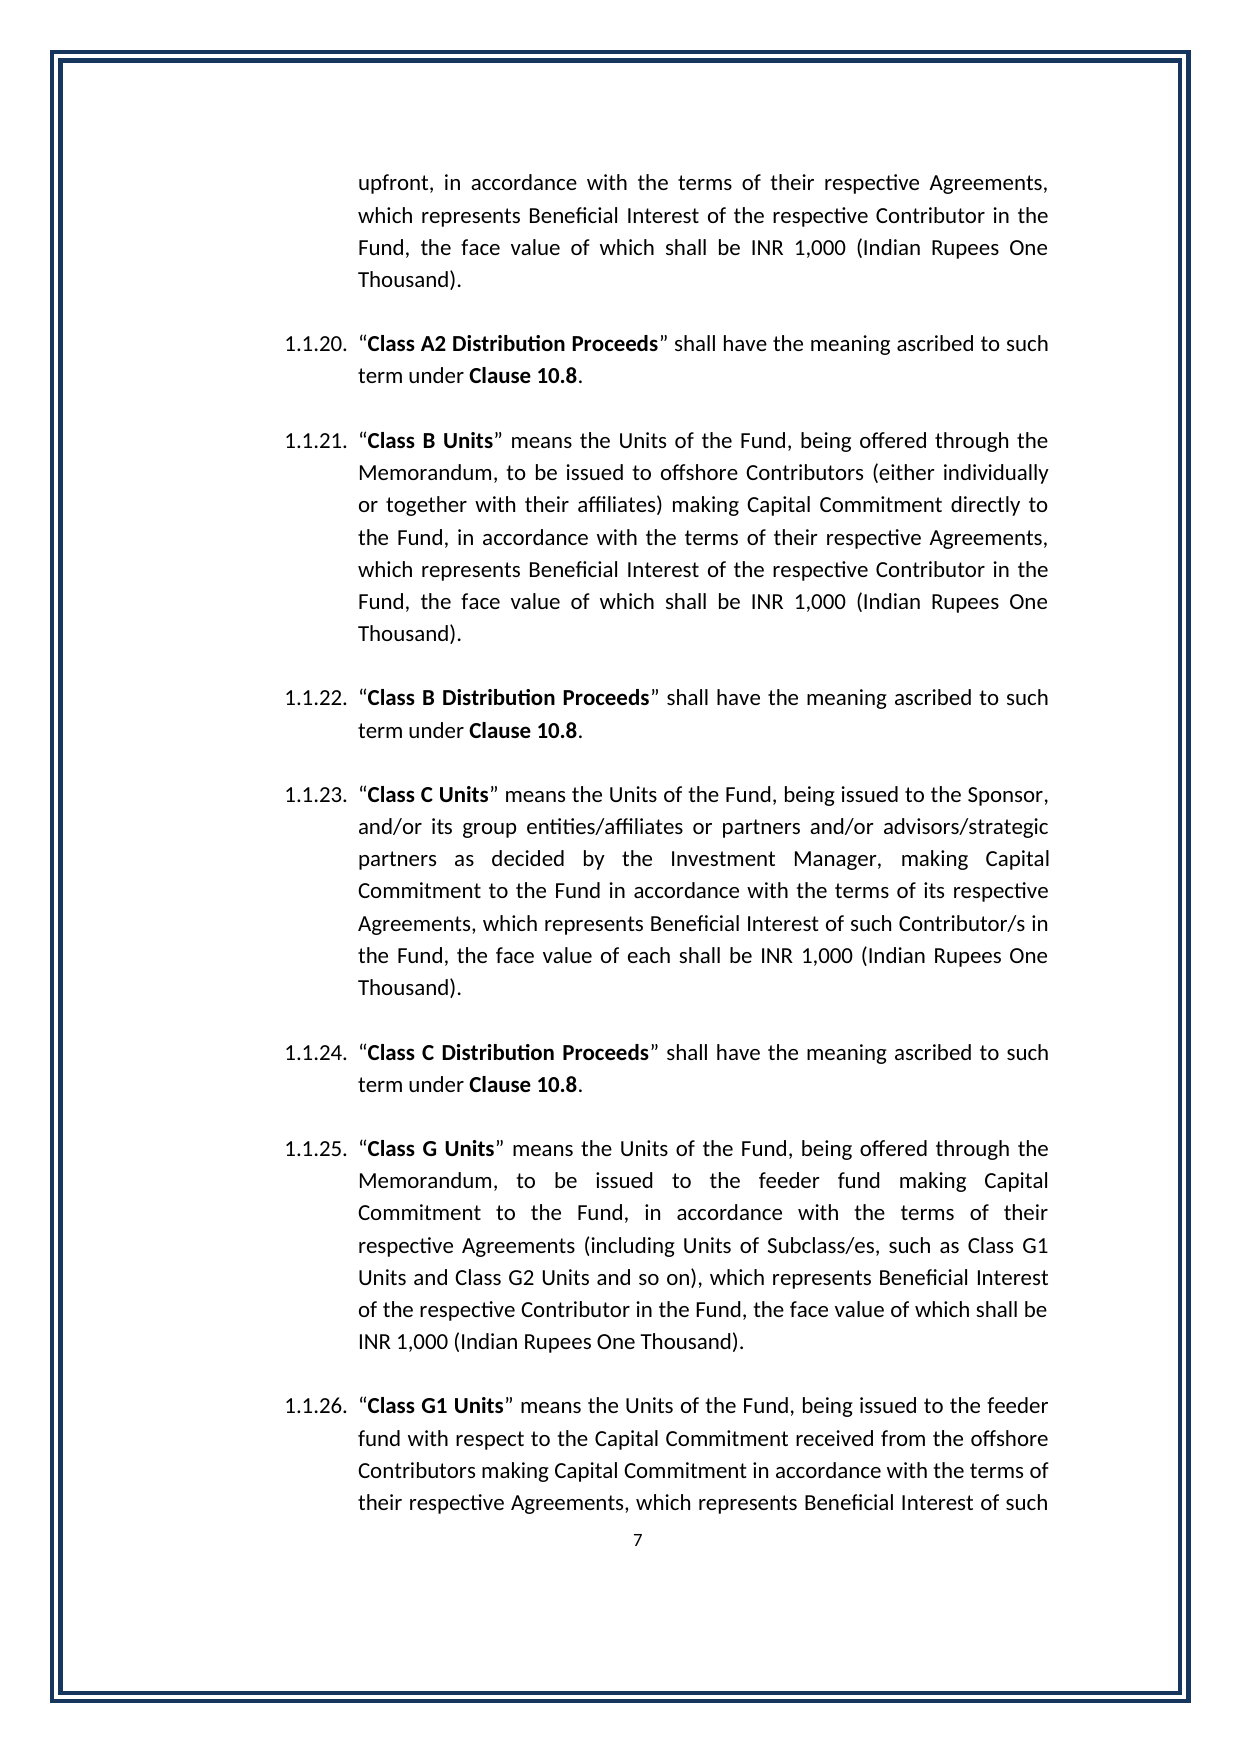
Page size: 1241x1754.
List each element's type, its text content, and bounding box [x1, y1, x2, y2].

list upfront, in accordance with the terms of their respective Agreements, which represents Beneficial Interest of the respective Contributor in the Fund, the face value of which shall be INR 1,000 (Indian Rupees One Thousand). [284, 168, 1050, 293]
list “Class C Units” means the Units of the Fund, being issued to the Sponsor, and/or its group entities/affiliates or partners and/or advisors/strategic partners as decided by the Investment Manager, making Capital Commitment to the Fund in accordance with the terms of its respective Agreements, which represents Beneficial Interest of such Contributor/s in the Fund, the face value of each shall be INR 1,000 (Indian Rupees One Thousand). [284, 780, 1050, 1001]
list “Class G Units” means the Units of the Fund, being offered through the Memorandum, to be issued to the feeder fund making Capital Commitment to the Fund, in accordance with the terms of their respective Agreements (including Units of Subclass/es, such as Class G1 Units and Class G2 Units and so on), which represents Beneficial Interest of the respective Contributor in the Fund, the face value of which shall be INR 1,000 (Indian Rupees One Thousand). [284, 1134, 1050, 1355]
list “Class B Units” means the Units of the Fund, being offered through the Memorandum, to be issued to offshore Contributors (either individually or together with their affiliates) making Capital Commitment directly to the Fund, in accordance with the terms of their respective Agreements, which represents Beneficial Interest of the respective Contributor in the Fund, the face value of which shall be INR 1,000 (Indian Rupees One Thousand). [284, 426, 1050, 647]
list “Class B Distribution Proceeds” shall have the meaning ascribed to such term under Clause 10.8. [284, 683, 1050, 744]
list “Class A2 Distribution Proceeds” shall have the meaning ascribed to such term under Clause 10.8. [284, 329, 1050, 390]
list “Class C Distribution Proceeds” shall have the meaning ascribed to such term under Clause 10.8. [284, 1038, 1050, 1098]
list “Class G1 Units” means the Units of the Fund, being issued to the feeder fund with respect to the Capital Commitment received from the offshore Contributors making Capital Commitment in accordance with the terms of their respective Agreements, which represents Beneficial Interest of such [284, 1392, 1050, 1516]
